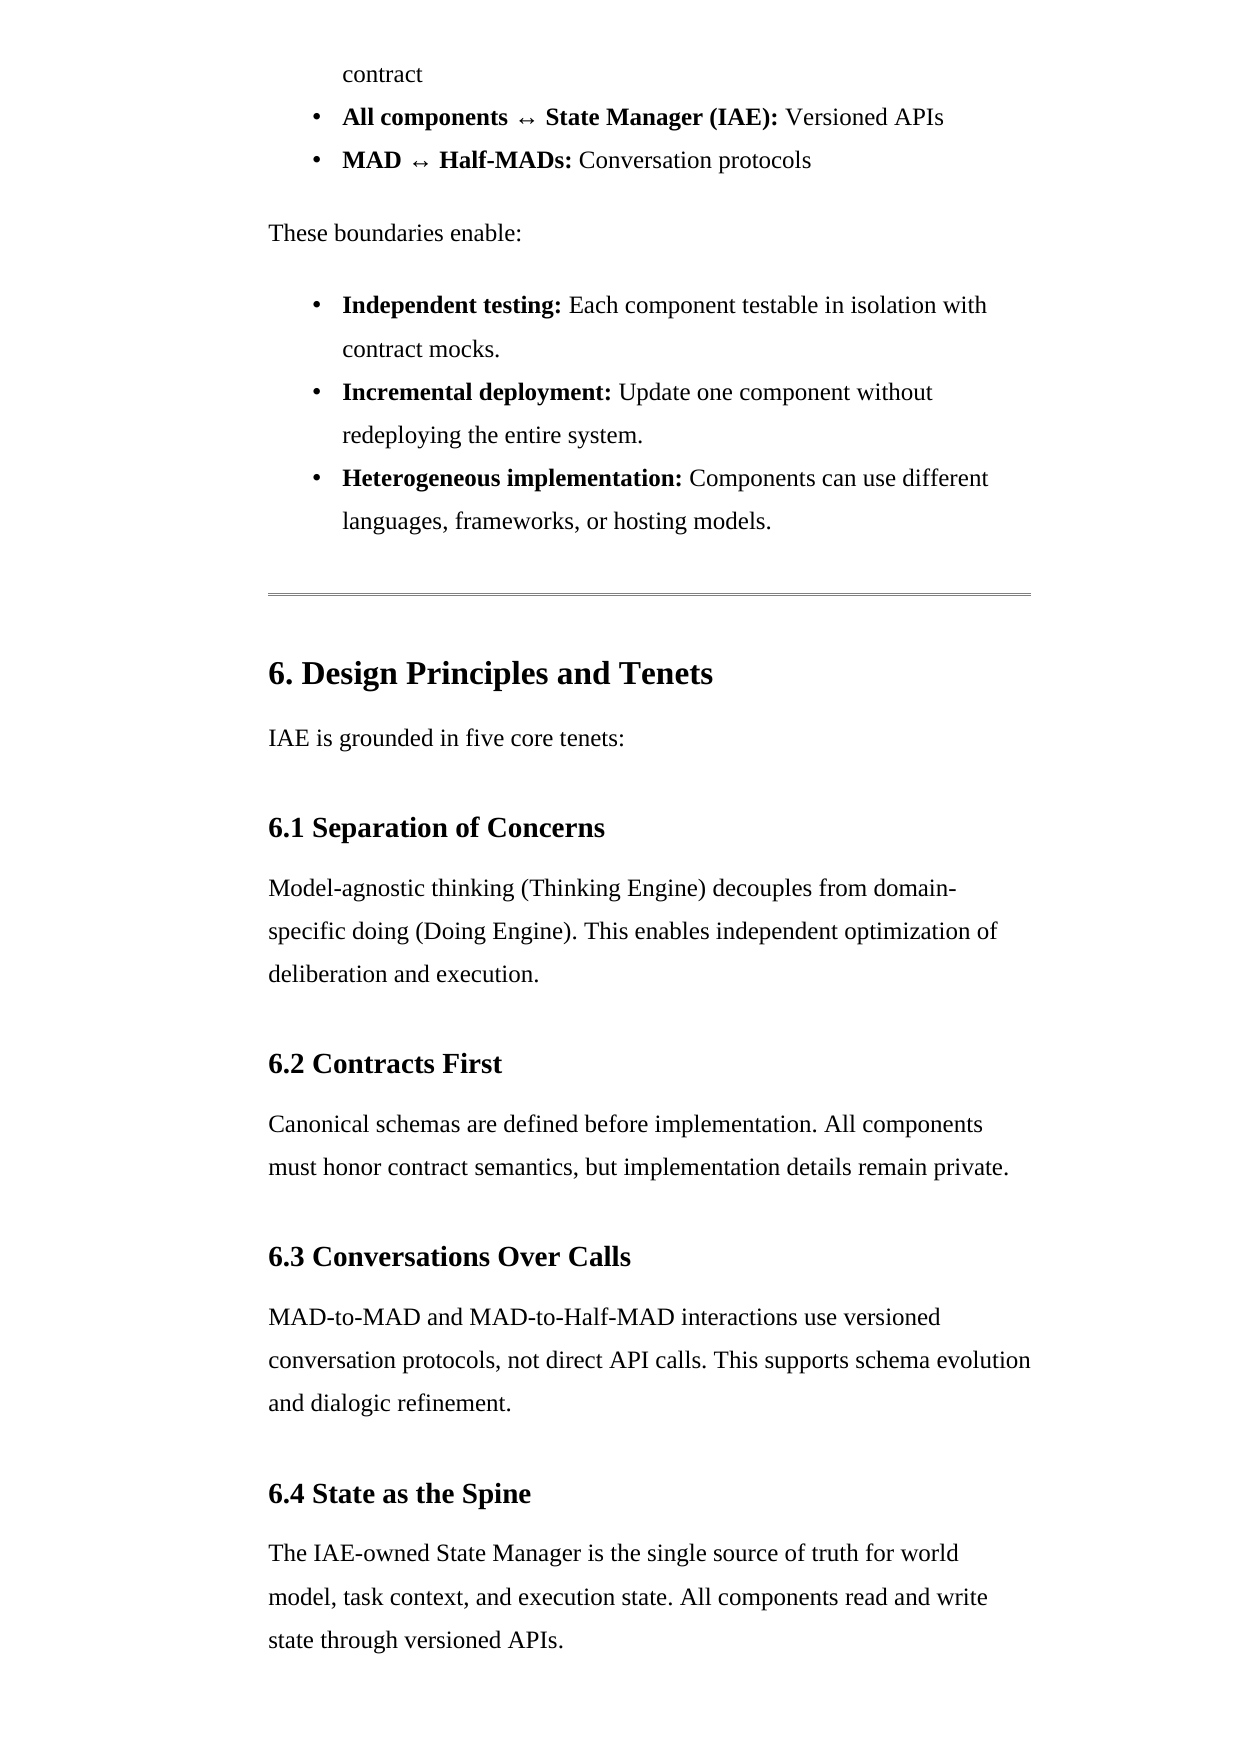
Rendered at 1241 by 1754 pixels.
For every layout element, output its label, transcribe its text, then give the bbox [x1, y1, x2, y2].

text MAD-to-MAD and MAD-to-Half-MAD interactions use versioned conversation protocols, not direct API calls. This supports schema evolution and dialogic refinement. [268, 1302, 1031, 1417]
subtitle 6.3 Conversations Over Calls [268, 1239, 1031, 1273]
subtitle 6.4 State as the Spine [268, 1476, 1031, 1509]
list Heterogeneous implementation: Components can use different languages, frameworks, or hosting models. [312, 463, 1031, 535]
text These boundaries enable: [268, 218, 1031, 247]
text The IAE-owned State Manager is the single source of truth for world model, task context, and execution state. All components read and write state through versioned APIs. [268, 1538, 1031, 1653]
list All components ↔ State Manager (IAE): Versioned APIs [312, 102, 1031, 131]
text Canonical schemas are defined before implementation. All components must honor contract semantics, but implementation details remain private. [268, 1109, 1031, 1181]
list Independent testing: Each component testable in isolation with contract mocks. [312, 291, 1031, 362]
text IAE is grounded in five core tenets: [268, 723, 1031, 752]
subtitle 6.1 Separation of Concerns [268, 810, 1031, 844]
list MAD ↔ Half-MADs: Conversation protocols [312, 145, 1031, 174]
subtitle 6. Design Principles and Tenets [268, 653, 1031, 691]
list Incremental deployment: Update one component without redeploying the entire system. [312, 377, 1031, 449]
subtitle 6.2 Contracts First [268, 1046, 1031, 1080]
list contract [312, 59, 1031, 88]
text Model-agnostic thinking (Thinking Engine) decouples from domain-specific doing (Doing Engine). This enables independent optimization of deliberation and execution. [268, 873, 1031, 988]
